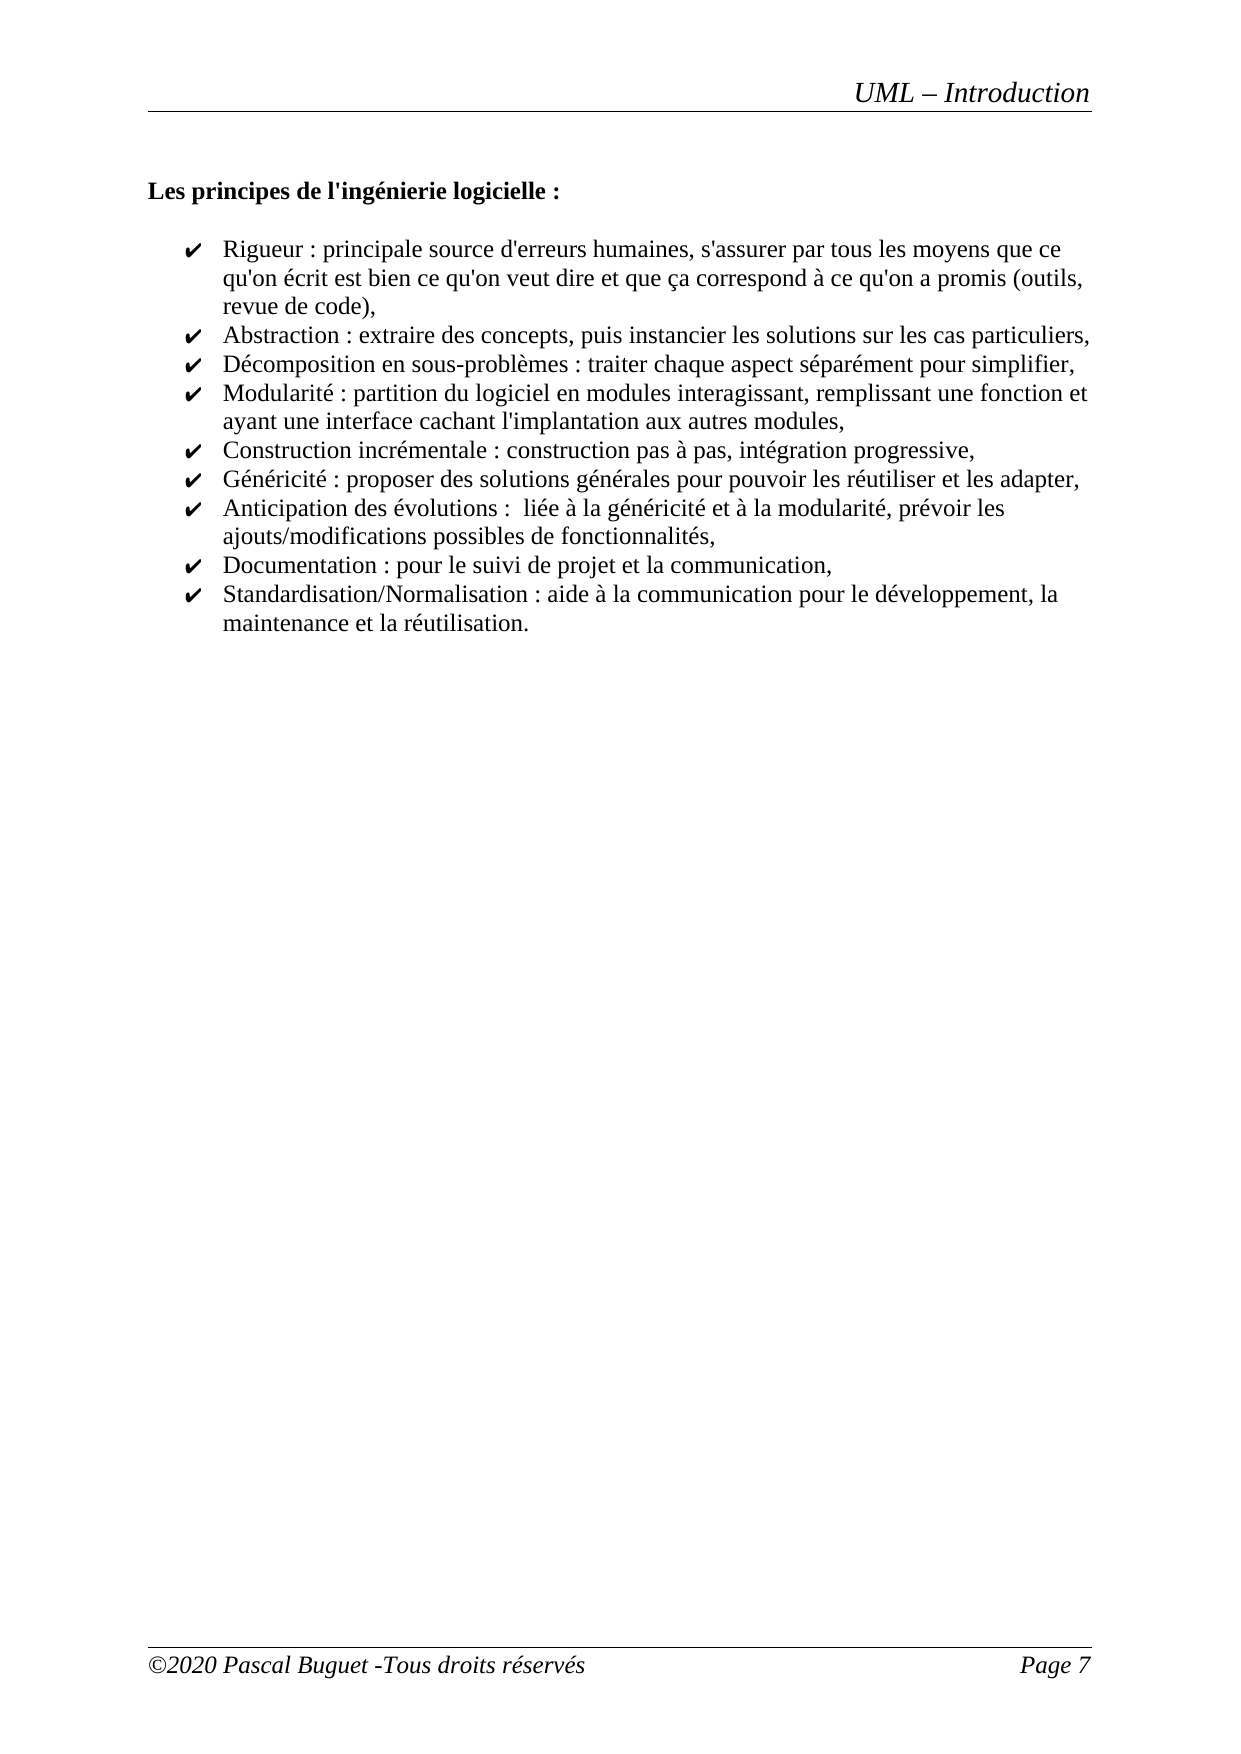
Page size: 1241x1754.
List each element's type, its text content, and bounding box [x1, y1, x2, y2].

list Construction incrémentale : construction pas à pas, intégration progressive, [185, 435, 1092, 464]
list Rigueur : principale source d'erreurs humaines, s'assurer par tous les moyens que ce qu'on écrit est bien ce qu'on veut dire et que ça correspond à ce qu'on a promis (outils, revue de code), [185, 234, 1092, 320]
list Abstraction : extraire des concepts, puis instancier les solutions sur les cas particuliers, [185, 320, 1092, 349]
list Standardisation/Normalisation : aide à la communication pour le développement, la maintenance et la réutilisation. [185, 579, 1092, 636]
text Les principes de l'ingénierie logicielle : [148, 176, 1092, 205]
list Décomposition en sous-problèmes : traiter chaque aspect séparément pour simplifier, [185, 349, 1092, 378]
list Documentation : pour le suivi de projet et la communication, [185, 550, 1092, 579]
list Anticipation des évolutions : liée à la généricité et à la modularité, prévoir les ajouts/modifications possibles de fonctionnalités, [185, 493, 1092, 550]
list Généricité : proposer des solutions générales pour pouvoir les réutiliser et les adapter, [185, 464, 1092, 493]
list Modularité : partition du logiciel en modules interagissant, remplissant une fonction et ayant une interface cachant l'implantation aux autres modules, [185, 378, 1092, 435]
